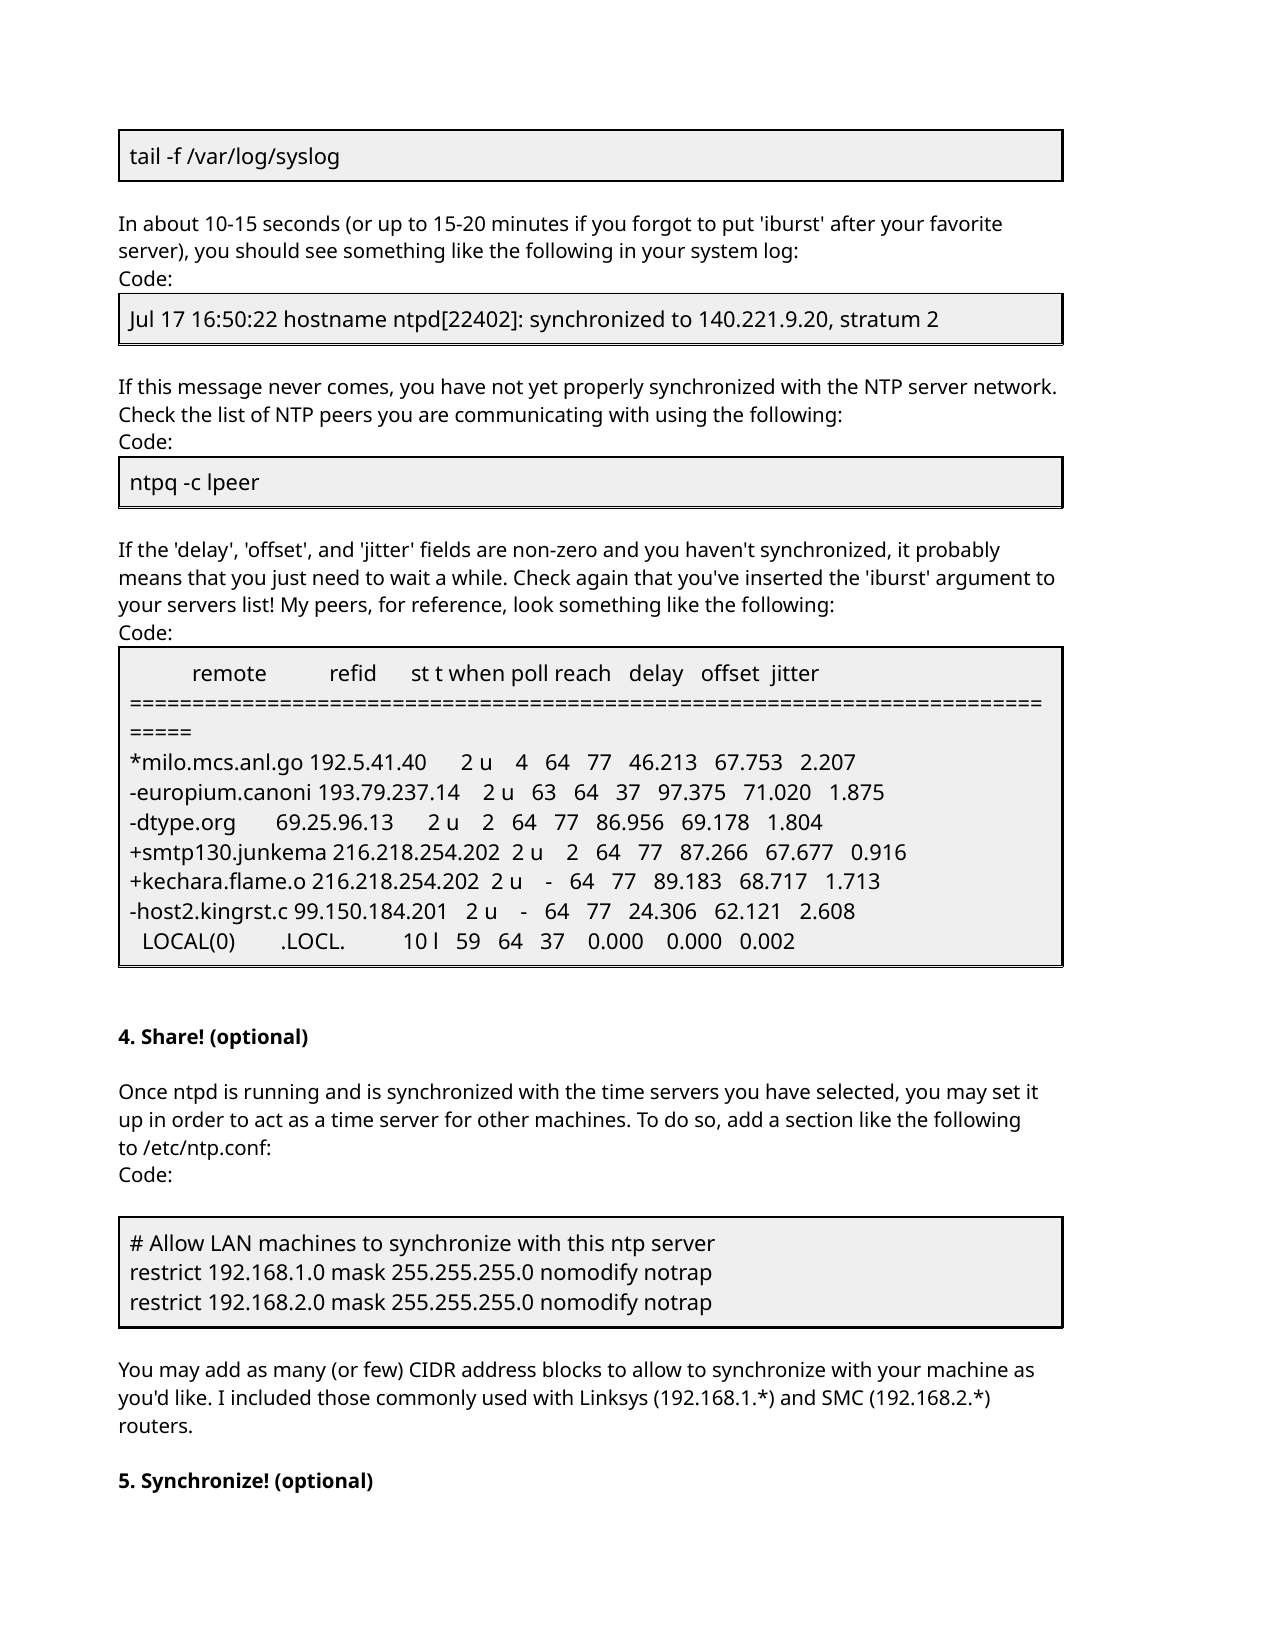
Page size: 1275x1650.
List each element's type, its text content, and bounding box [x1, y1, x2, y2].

text Code: [118, 619, 1063, 646]
text You may add as many (or few) CIDR address blocks to allow to synchronize with your machine as you'd like. I included those commonly used with Linksys (192.168.1.*) and SMC (192.168.2.*) routers. 5. Synchronize! (optional) [118, 1356, 1063, 1522]
text If the 'delay', 'offset', and 'jitter' fields are non-zero and you haven't synchronized, it probably means that you just need to wait a while. Check again that you've inserted the 'iburst' argument to your servers list! My peers, for reference, look something like the following: [118, 536, 1063, 619]
text *milo.mcs.anl.go 192.5.41.40 2 u 4 64 77 46.213 67.753 2.207 [120, 736, 1061, 766]
text -europium.canoni 193.79.237.14 2 u 63 64 37 97.375 71.020 1.875 [120, 766, 1061, 795]
text -host2.kingrst.c 99.150.184.201 2 u - 64 77 24.306 62.121 2.608 [120, 885, 1061, 914]
text # Allow LAN machines to synchronize with this ntp server [120, 1218, 1061, 1246]
text ntpq -c lpeer [120, 458, 1061, 506]
text ============================================================================== [120, 676, 1061, 736]
text restrict 192.168.1.0 mask 255.255.255.0 nomodify notrap [120, 1246, 1061, 1276]
text +kechara.flame.o 216.218.254.202 2 u - 64 77 89.183 68.717 1.713 [120, 855, 1061, 885]
text If this message never comes, you have not yet properly synchronized with the NTP server network. Check the list of NTP peers you are communicating with using the following: [118, 372, 1063, 428]
text remote refid st t when poll reach delay offset jitter [120, 648, 1061, 676]
text Code: [118, 428, 1063, 456]
text tail -f /var/log/syslog [120, 131, 1061, 180]
text +smtp130.junkema 216.218.254.202 2 u 2 64 77 87.266 67.677 0.916 [120, 825, 1061, 855]
text 4. Share! (optional) Once ntpd is running and is synchronized with the time servers you have selected, you may set it up in order to act as a time server for other machines. To do so, add a section like the following to /etc/ntp.conf: [118, 1022, 1063, 1161]
text restrict 192.168.2.0 mask 255.255.255.0 nomodify notrap [120, 1276, 1061, 1326]
text -dtype.org 69.25.96.13 2 u 2 64 77 86.956 69.178 1.804 [120, 795, 1061, 825]
text Code: [118, 265, 1063, 292]
text In about 10-15 seconds (or up to 15-20 minutes if you forgot to put 'iburst' after your favorite server), you should see something like the following in your system log: [118, 209, 1063, 265]
text Code: [118, 1161, 1063, 1188]
text LOCAL(0) .LOCL. 10 l 59 64 37 0.000 0.000 0.002 [120, 914, 1061, 965]
text Jul 17 16:50:22 hostname ntpd[22402]: synchronized to 140.221.9.20, stratum 2 [120, 294, 1061, 343]
